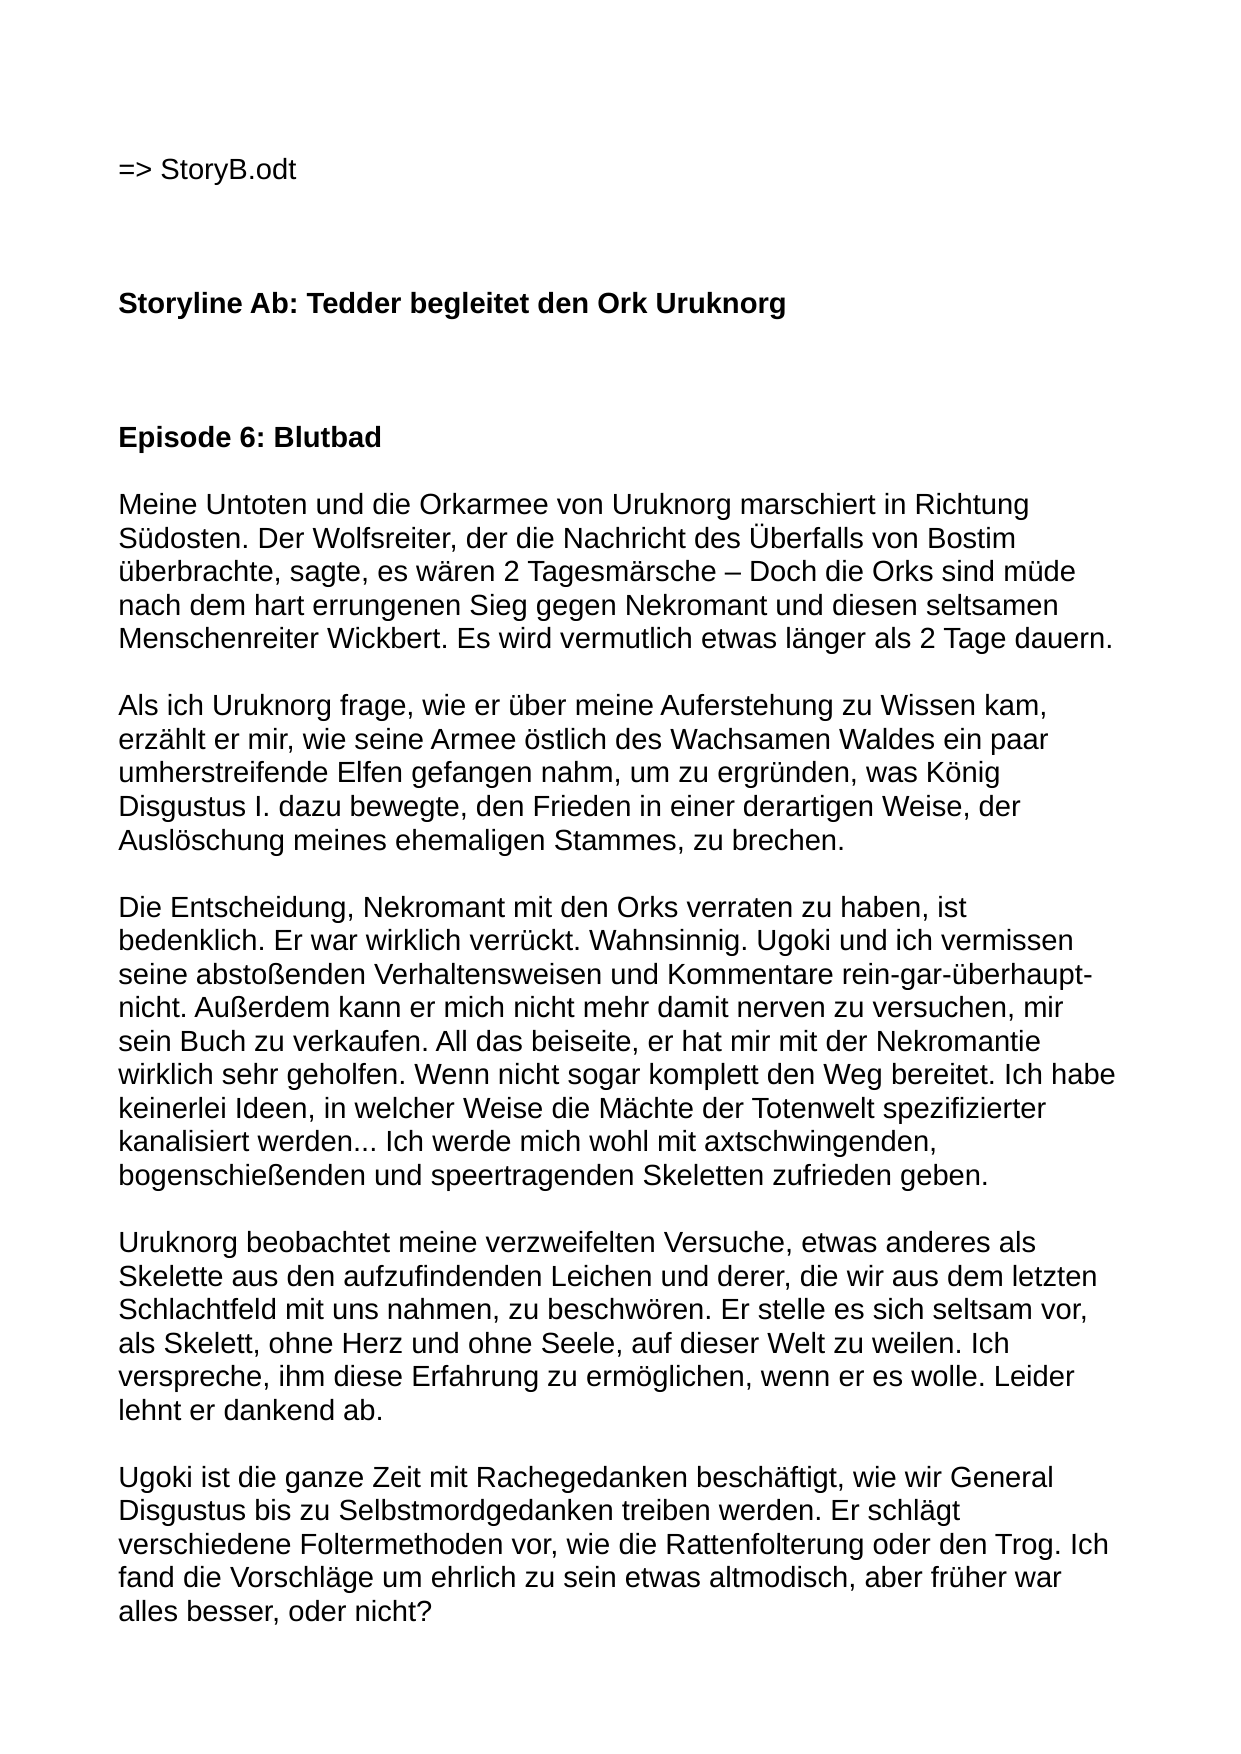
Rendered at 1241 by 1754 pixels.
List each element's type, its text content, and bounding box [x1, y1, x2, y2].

text Uruknorg beobachtet meine verzweifelten Versuche, etwas anderes als Skelette aus den aufzufindenden Leichen und derer, die wir aus dem letzten Schlachtfeld mit uns nahmen, zu beschwören. Er stelle es sich seltsam vor, als Skelett, ohne Herz und ohne Seele, auf dieser Welt zu weilen. Ich verspreche, ihm diese Erfahrung zu ermöglichen, wenn er es wolle. Leider lehnt er dankend ab. [118, 1225, 1122, 1426]
text Storyline Ab: Tedder begleitet den Ork Uruknorg [118, 286, 1122, 319]
text Meine Untoten und die Orkarmee von Uruknorg marschiert in Richtung Südosten. Der Wolfsreiter, der die Nachricht des Überfalls von Bostim überbrachte, sagte, es wären 2 Tagesmärsche – Doch die Orks sind müde nach dem hart errungenen Sieg gegen Nekromant und diesen seltsamen Menschenreiter Wickbert. Es wird vermutlich etwas länger als 2 Tage dauern. [118, 487, 1122, 655]
text Die Entscheidung, Nekromant mit den Orks verraten zu haben, ist bedenklich. Er war wirklich verrückt. Wahnsinnig. Ugoki und ich vermissen seine abstoßenden Verhaltensweisen und Kommentare rein-gar-überhaupt-nicht. Außerdem kann er mich nicht mehr damit nerven zu versuchen, mir sein Buch zu verkaufen. All das beiseite, er hat mir mit der Nekromantie wirklich sehr geholfen. Wenn nicht sogar komplett den Weg bereitet. Ich habe keinerlei Ideen, in welcher Weise die Mächte der Totenwelt spezifizierter kanalisiert werden... Ich werde mich wohl mit axtschwingenden, bogenschießenden und speertragenden Skeletten zufrieden geben. [118, 889, 1122, 1191]
text Als ich Uruknorg frage, wie er über meine Auferstehung zu Wissen kam, erzählt er mir, wie seine Armee östlich des Wachsamen Waldes ein paar umherstreifende Elfen gefangen nahm, um zu ergründen, was König Disgustus I. dazu bewegte, den Frieden in einer derartigen Weise, der Auslöschung meines ehemaligen Stammes, zu brechen. [118, 688, 1122, 856]
text => StoryB.odt [118, 152, 1122, 185]
text Episode 6: Blutbad [118, 420, 1122, 453]
text Ugoki ist die ganze Zeit mit Rachegedanken beschäftigt, wie wir General Disgustus bis zu Selbstmordgedanken treiben werden. Er schlägt verschiedene Foltermethoden vor, wie die Rattenfolterung oder den Trog. Ich fand die Vorschläge um ehrlich zu sein etwas altmodisch, aber früher war alles besser, oder nicht? [118, 1460, 1122, 1627]
